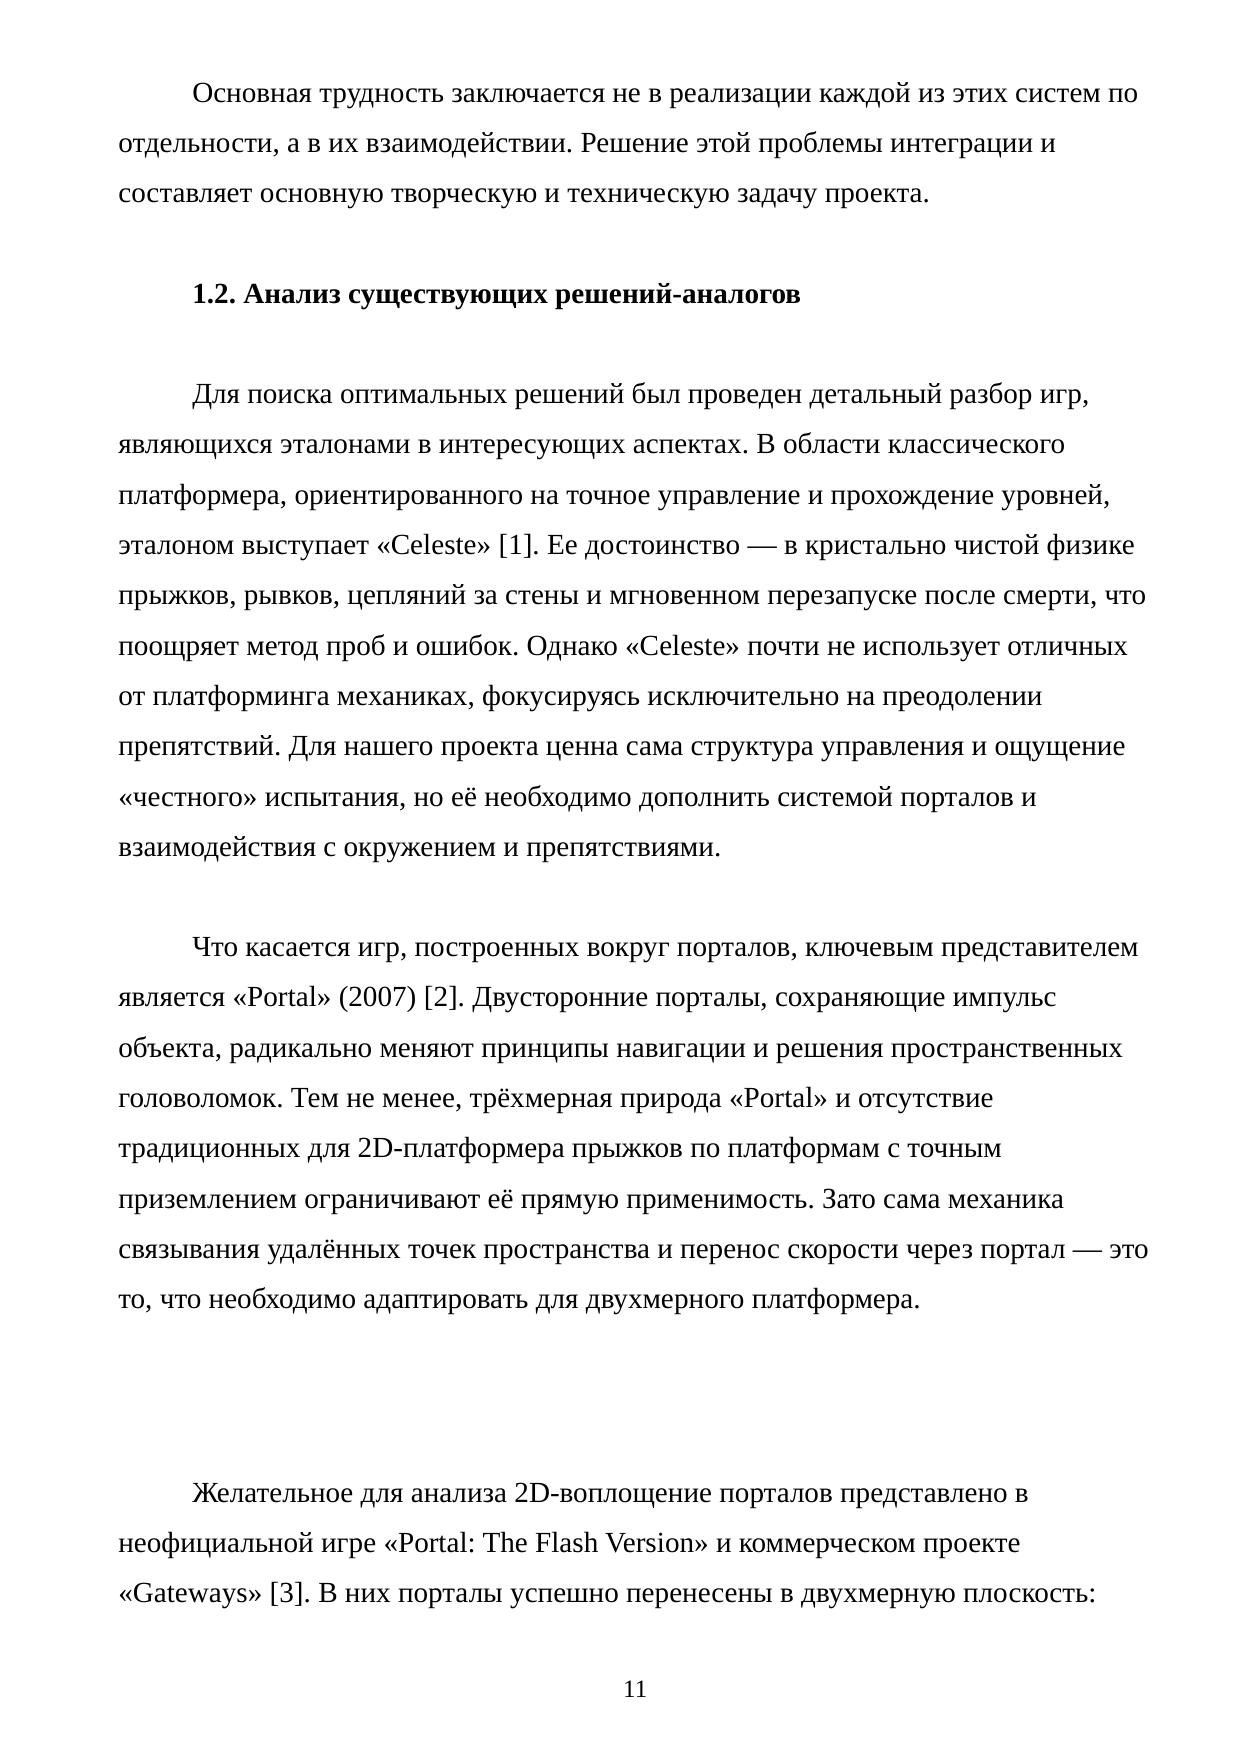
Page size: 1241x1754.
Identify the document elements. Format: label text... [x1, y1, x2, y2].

text Основная трудность заключается не в реализации каждой из этих систем по отдельности, а в их взаимодействии. Решение этой проблемы интеграции и составляет основную творческую и техническую задачу проекта. [118, 75, 1152, 209]
text Желательное для анализа 2D-воплощение порталов представлено в неофициальной игре «Portal: The Flash Version» и коммерческом проекте «Gateways» [3]. В них порталы успешно перенесены в двухмерную плоскость: [118, 1475, 1152, 1609]
text Для поиска оптимальных решений был проведен детальный разбор игр, являющихся эталонами в интересующих аспектах. В области классического платформера, ориентированного на точное управление и прохождение уровней, эталоном выступает «Celeste» [1]. Ее достоинство — в кристально чистой физике прыжков, рывков, цепляний за стены и мгновенном перезапуске после смерти, что поощряет метод проб и ошибок. Однако «Celeste» почти не использует отличных от платформинга механиках, фокусируясь исключительно на преодолении препятствий. Для нашего проекта ценна сама структура управления и ощущение «честного» испытания, но её необходимо дополнить системой порталов и взаимодействия с окружением и препятствиями. [118, 376, 1152, 862]
text Что касается игр, построенных вокруг порталов, ключевым представителем является «Portal» (2007) [2]. Двусторонние порталы, сохраняющие импульс объекта, радикально меняют принципы навигации и решения пространственных головоломок. Тем не менее, трёхмерная природа «Portal» и отсутствие традиционных для 2D-платформера прыжков по платформам с точным приземлением ограничивают её прямую применимость. Зато сама механика связывания удалённых точек пространства и перенос скорости через портал — это то, что необходимо адаптировать для двухмерного платформера. [118, 929, 1152, 1315]
text 1.2. Анализ существующих решений-аналогов [118, 276, 1152, 309]
